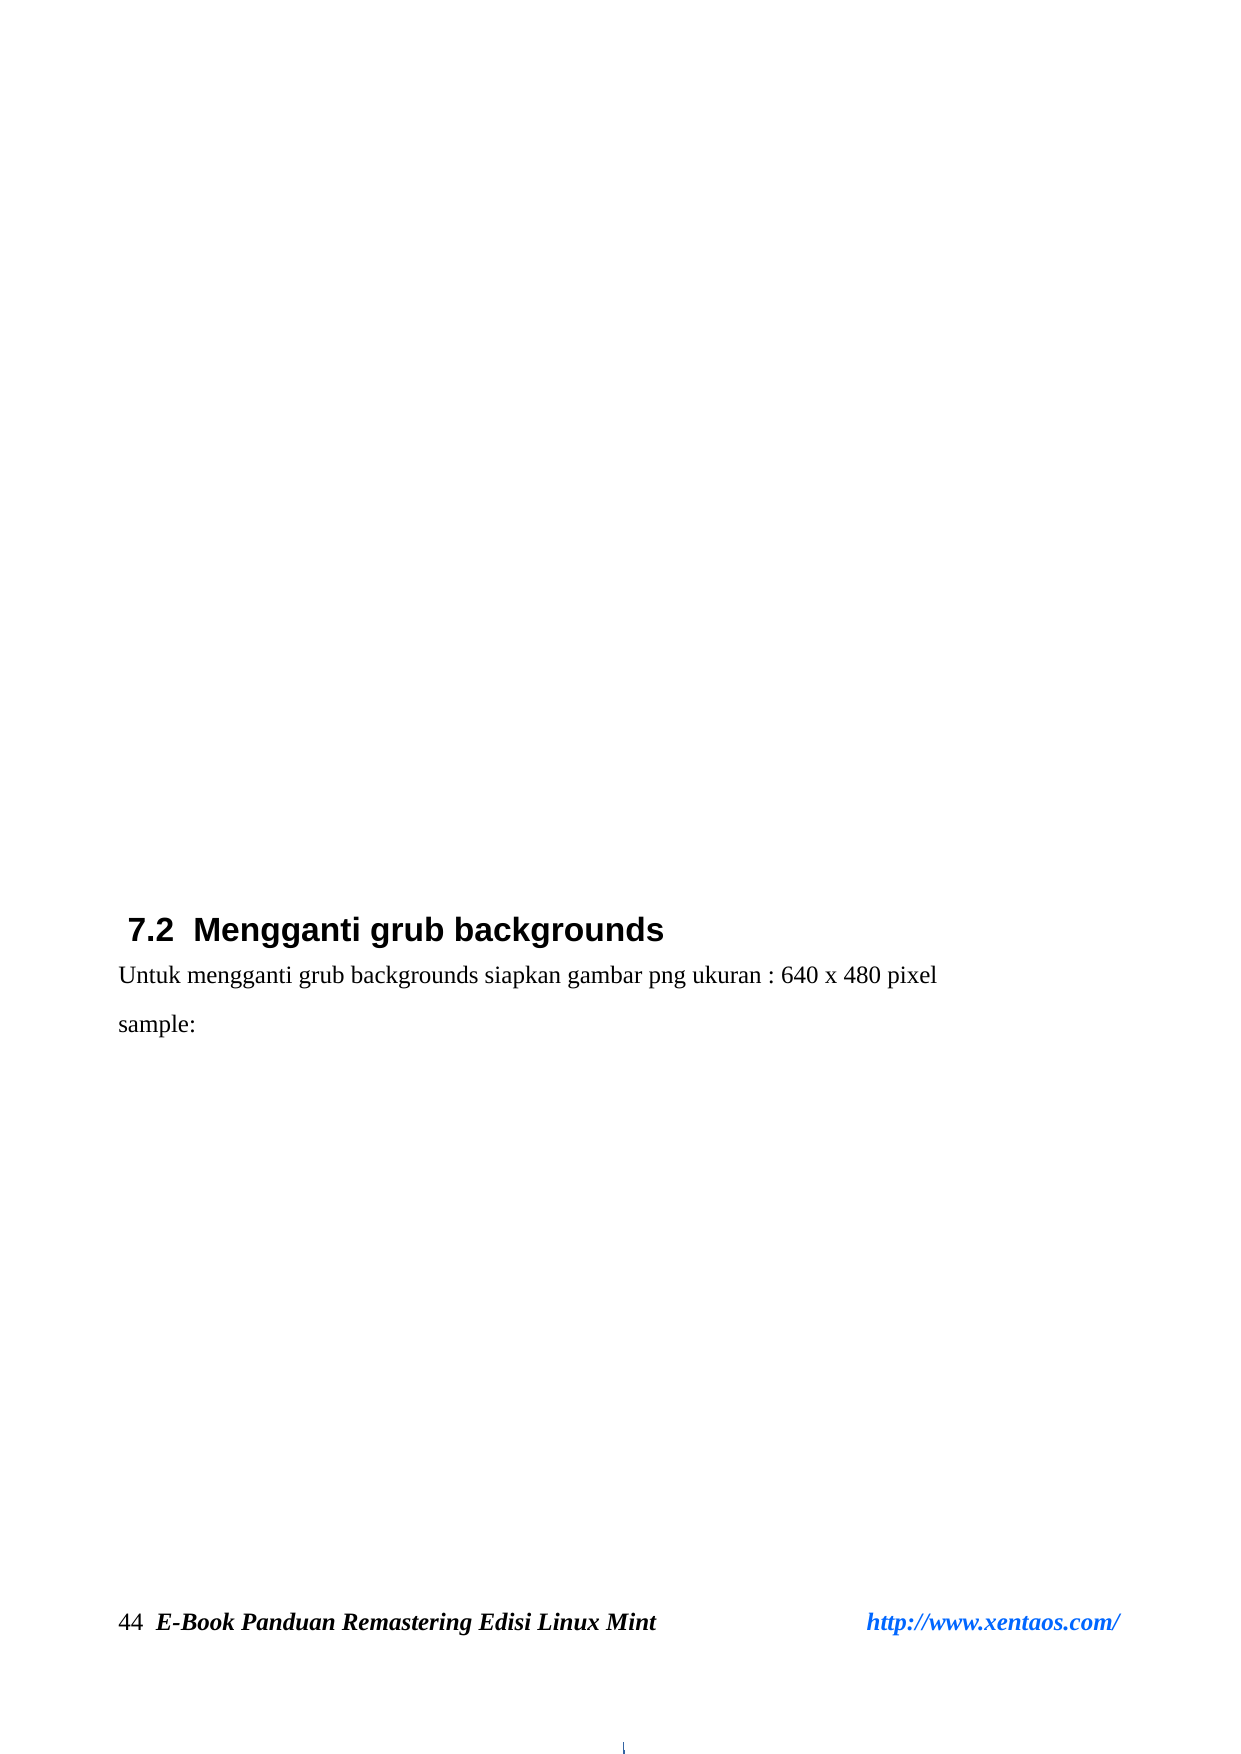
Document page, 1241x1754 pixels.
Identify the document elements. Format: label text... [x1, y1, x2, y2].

subtitle Mengganti grub backgrounds [118, 909, 1122, 948]
text Untuk mengganti grub backgrounds siapkan gambar png ukuran : 640 x 480 pixel [118, 961, 1122, 989]
text sample: [118, 1009, 1122, 1038]
